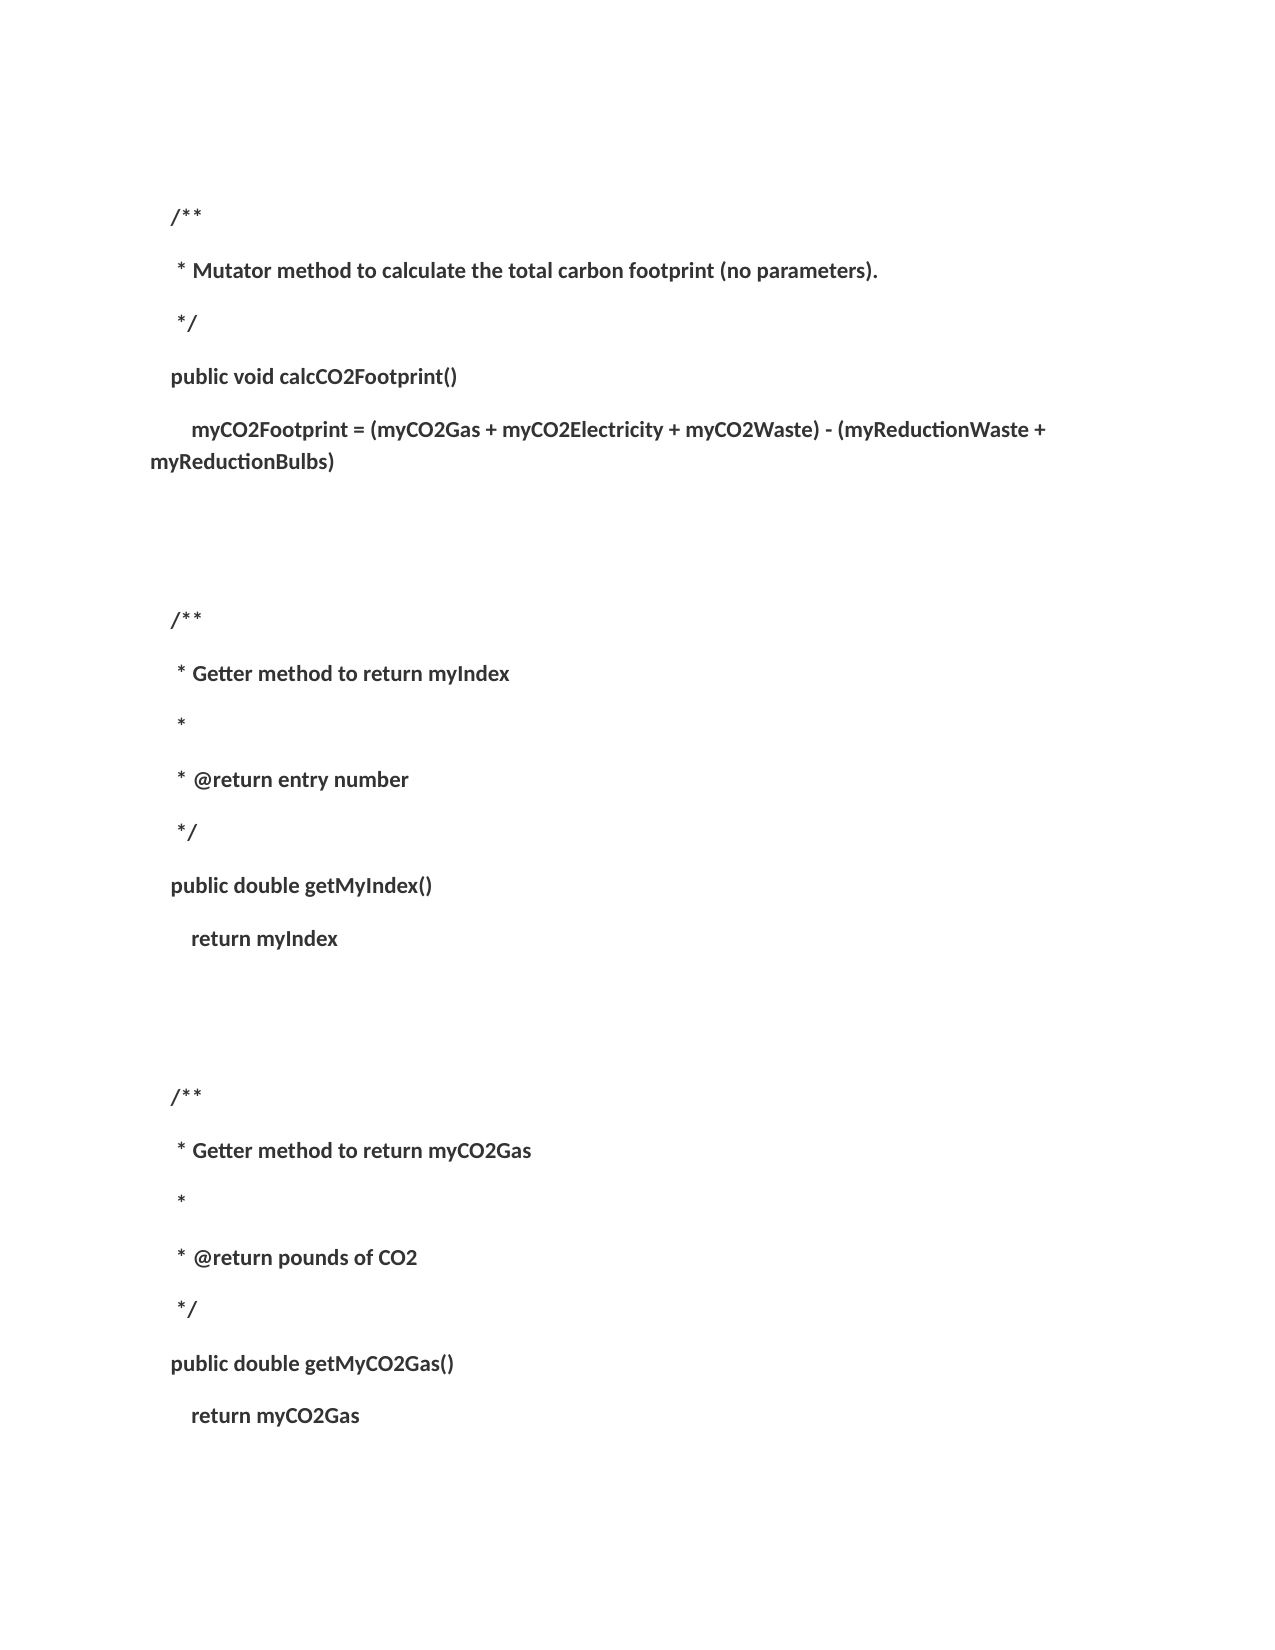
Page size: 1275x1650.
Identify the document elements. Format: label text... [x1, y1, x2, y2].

text /** [150, 606, 1125, 634]
text * Getter method to return myIndex [150, 659, 1125, 687]
text * Getter method to return myCO2Gas [150, 1137, 1125, 1164]
text * @return pounds of CO2 [150, 1243, 1125, 1271]
text public double getMyCO2Gas() [150, 1349, 1125, 1377]
text */ [150, 818, 1125, 846]
text * Mutator method to calculate the total carbon footprint (no parameters). [150, 256, 1125, 284]
text /** [150, 1083, 1125, 1112]
text * [150, 1189, 1125, 1218]
text myCO2Footprint = (myCO2Gas + myCO2Electricity + myCO2Waste) - (myReductionWaste + myReductionBulbs) [150, 415, 1125, 475]
text /** [150, 203, 1125, 231]
text * [150, 712, 1125, 740]
text public double getMyIndex() [150, 871, 1125, 899]
text return myCO2Gas [150, 1402, 1125, 1430]
text */ [150, 309, 1125, 337]
text */ [150, 1296, 1125, 1324]
text * @return entry number [150, 765, 1125, 793]
text return myIndex [150, 924, 1125, 952]
text public void calcCO2Footprint() [150, 362, 1125, 390]
